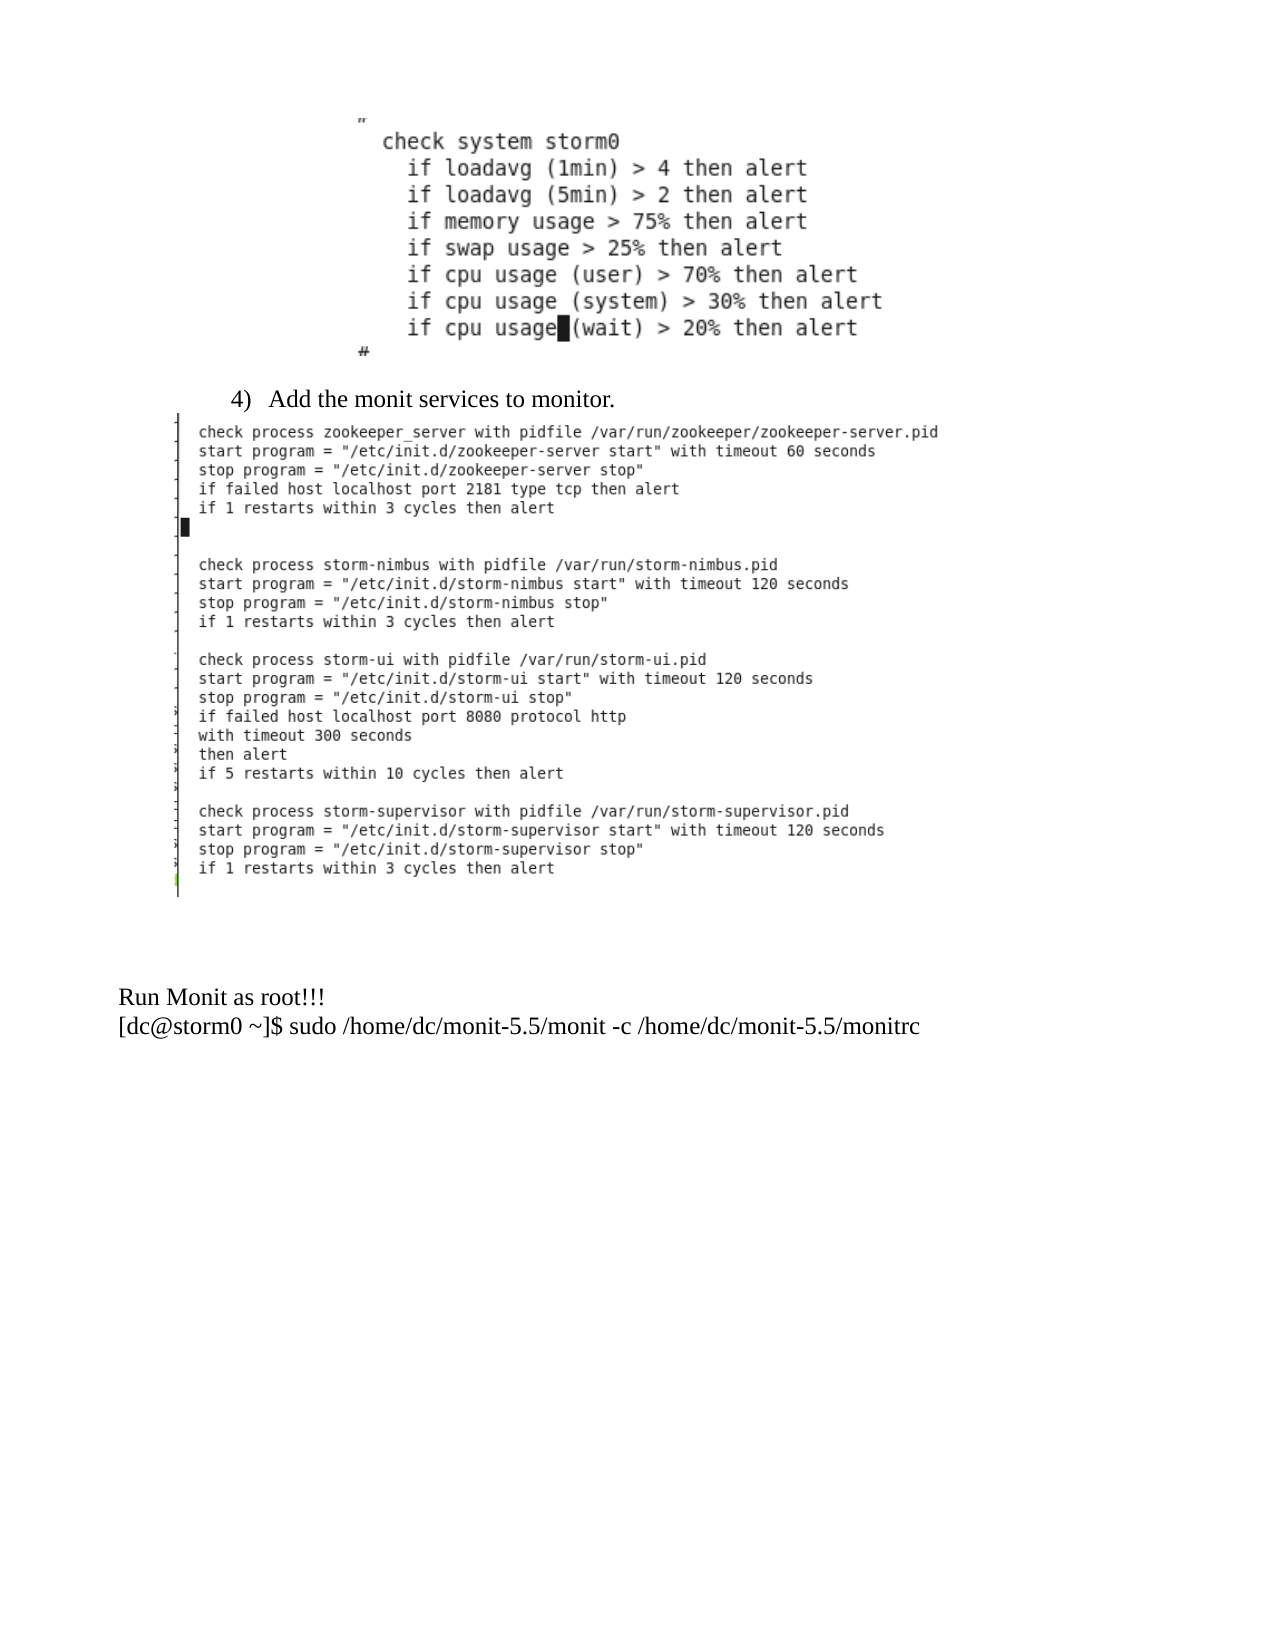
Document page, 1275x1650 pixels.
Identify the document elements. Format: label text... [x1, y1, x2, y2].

picture [174, 413, 1101, 897]
text Run Monit as root!!! [118, 982, 1157, 1011]
picture [357, 118, 918, 356]
text [dc@storm0 ~]$ sudo /home/dc/monit-5.5/monit -c /home/dc/monit-5.5/monitrc [118, 1011, 1157, 1040]
list Add the monit services to monitor. [231, 384, 1157, 413]
